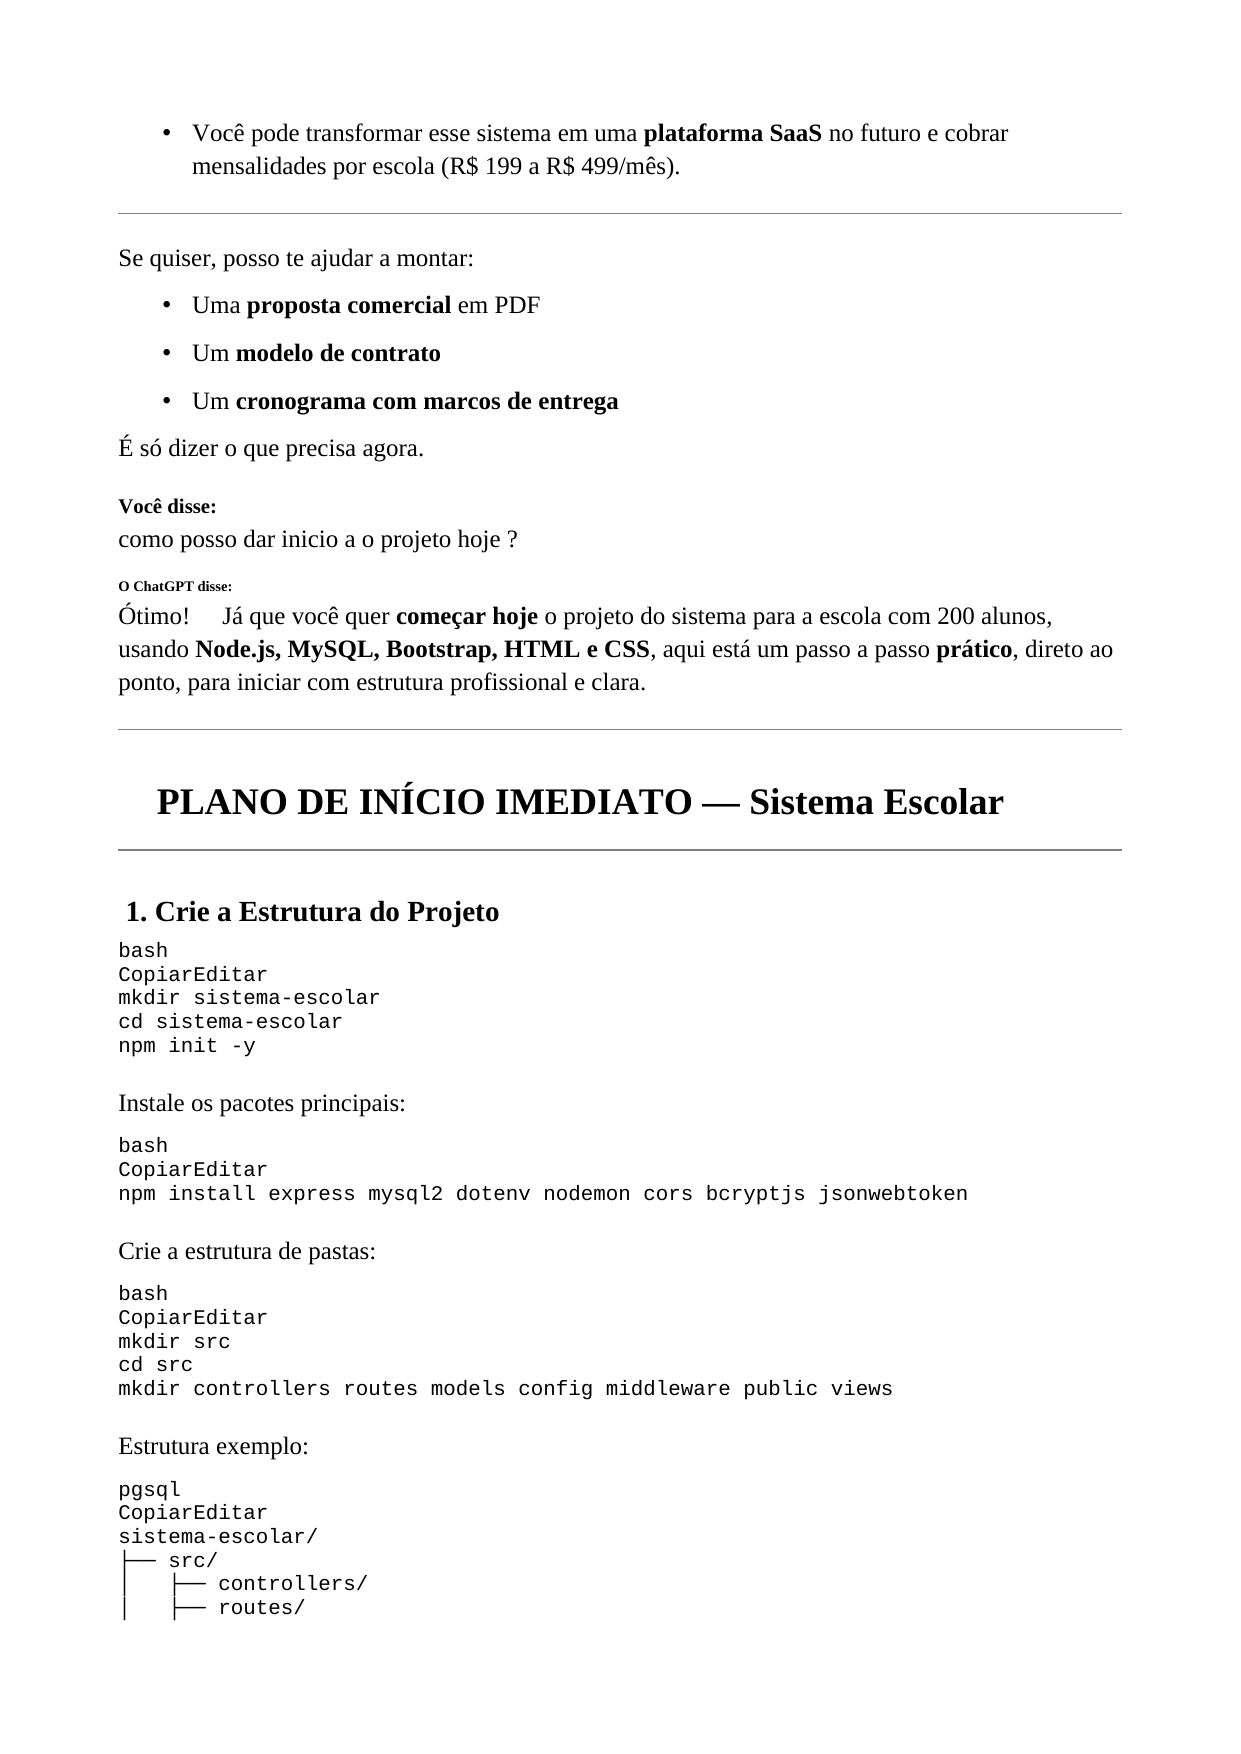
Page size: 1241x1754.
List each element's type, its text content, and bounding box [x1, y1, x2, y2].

text Instale os pacotes principais: [118, 1088, 1122, 1116]
text mkdir controllers routes models config middleware public views [118, 1378, 1122, 1402]
text npm init -y [118, 1034, 1122, 1058]
text como posso dar inicio a o projeto hoje ? [118, 524, 1122, 553]
list Uma proposta comercial em PDF [162, 291, 1122, 319]
text sistema-escolar/ [118, 1526, 1122, 1549]
text É só dizer o que precisa agora. [118, 433, 1122, 462]
text pgsql [118, 1479, 1122, 1502]
text CopiarEditar [118, 1502, 1122, 1526]
text │ ├── controllers/ [118, 1573, 1122, 1597]
list Um modelo de contrato [162, 338, 1122, 367]
subtitle 🛠️ 1. Crie a Estrutura do Projeto [118, 894, 1122, 927]
text npm install express mysql2 dotenv nodemon cors bcryptjs jsonwebtoken [118, 1183, 1122, 1206]
text mkdir src [118, 1331, 1122, 1354]
text ├── src/ [118, 1549, 1122, 1573]
text CopiarEditar [118, 1159, 1122, 1183]
text CopiarEditar [118, 1307, 1122, 1331]
text bash [118, 1135, 1122, 1159]
text Ótimo! 👊 Já que você quer começar hoje o projeto do sistema para a escola com 200 alunos, usando Node.js, MySQL, Bootstrap, HTML e CSS, aqui está um passo a passo prático, direto ao ponto, para iniciar com estrutura profissional e clara. [118, 601, 1122, 696]
subtitle O ChatGPT disse: [118, 578, 1122, 594]
text Crie a estrutura de pastas: [118, 1236, 1122, 1264]
subtitle ✅ PLANO DE INÍCIO IMEDIATO — Sistema Escolar [118, 779, 1122, 823]
text Se quiser, posso te ajudar a montar: [118, 243, 1122, 272]
text cd src [118, 1354, 1122, 1378]
text CopiarEditar [118, 964, 1122, 987]
text bash [118, 1283, 1122, 1307]
text bash [118, 940, 1122, 964]
text │ ├── routes/ [118, 1597, 1122, 1621]
text cd sistema-escolar [118, 1011, 1122, 1034]
list Você pode transformar esse sistema em uma plataforma SaaS no futuro e cobrar mensalidades por escola (R$ 199 a R$ 499/mês). [162, 118, 1122, 180]
text Estrutura exemplo: [118, 1431, 1122, 1460]
subtitle Você disse: [118, 493, 1122, 518]
list Um cronograma com marcos de entrega [162, 386, 1122, 414]
text mkdir sistema-escolar [118, 987, 1122, 1011]
